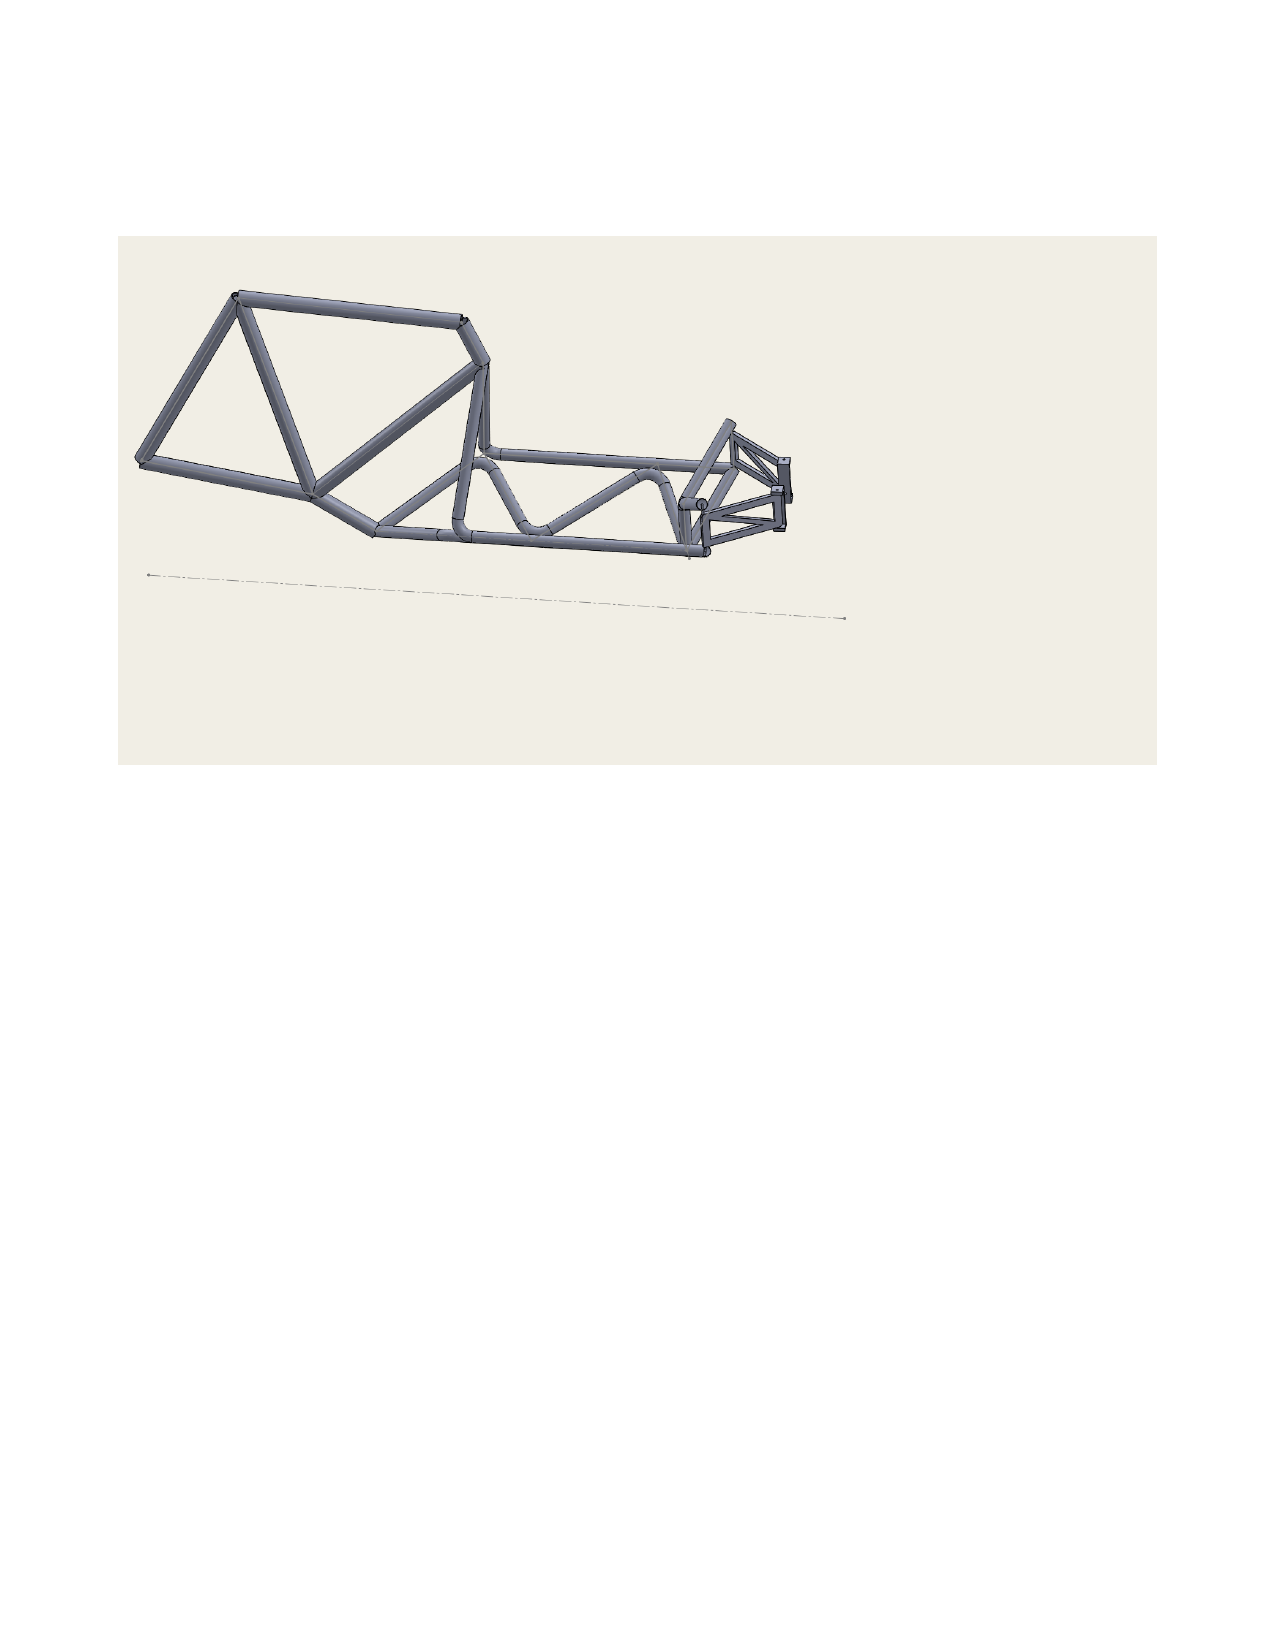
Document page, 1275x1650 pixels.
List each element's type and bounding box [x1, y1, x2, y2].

picture [118, 236, 1157, 765]
